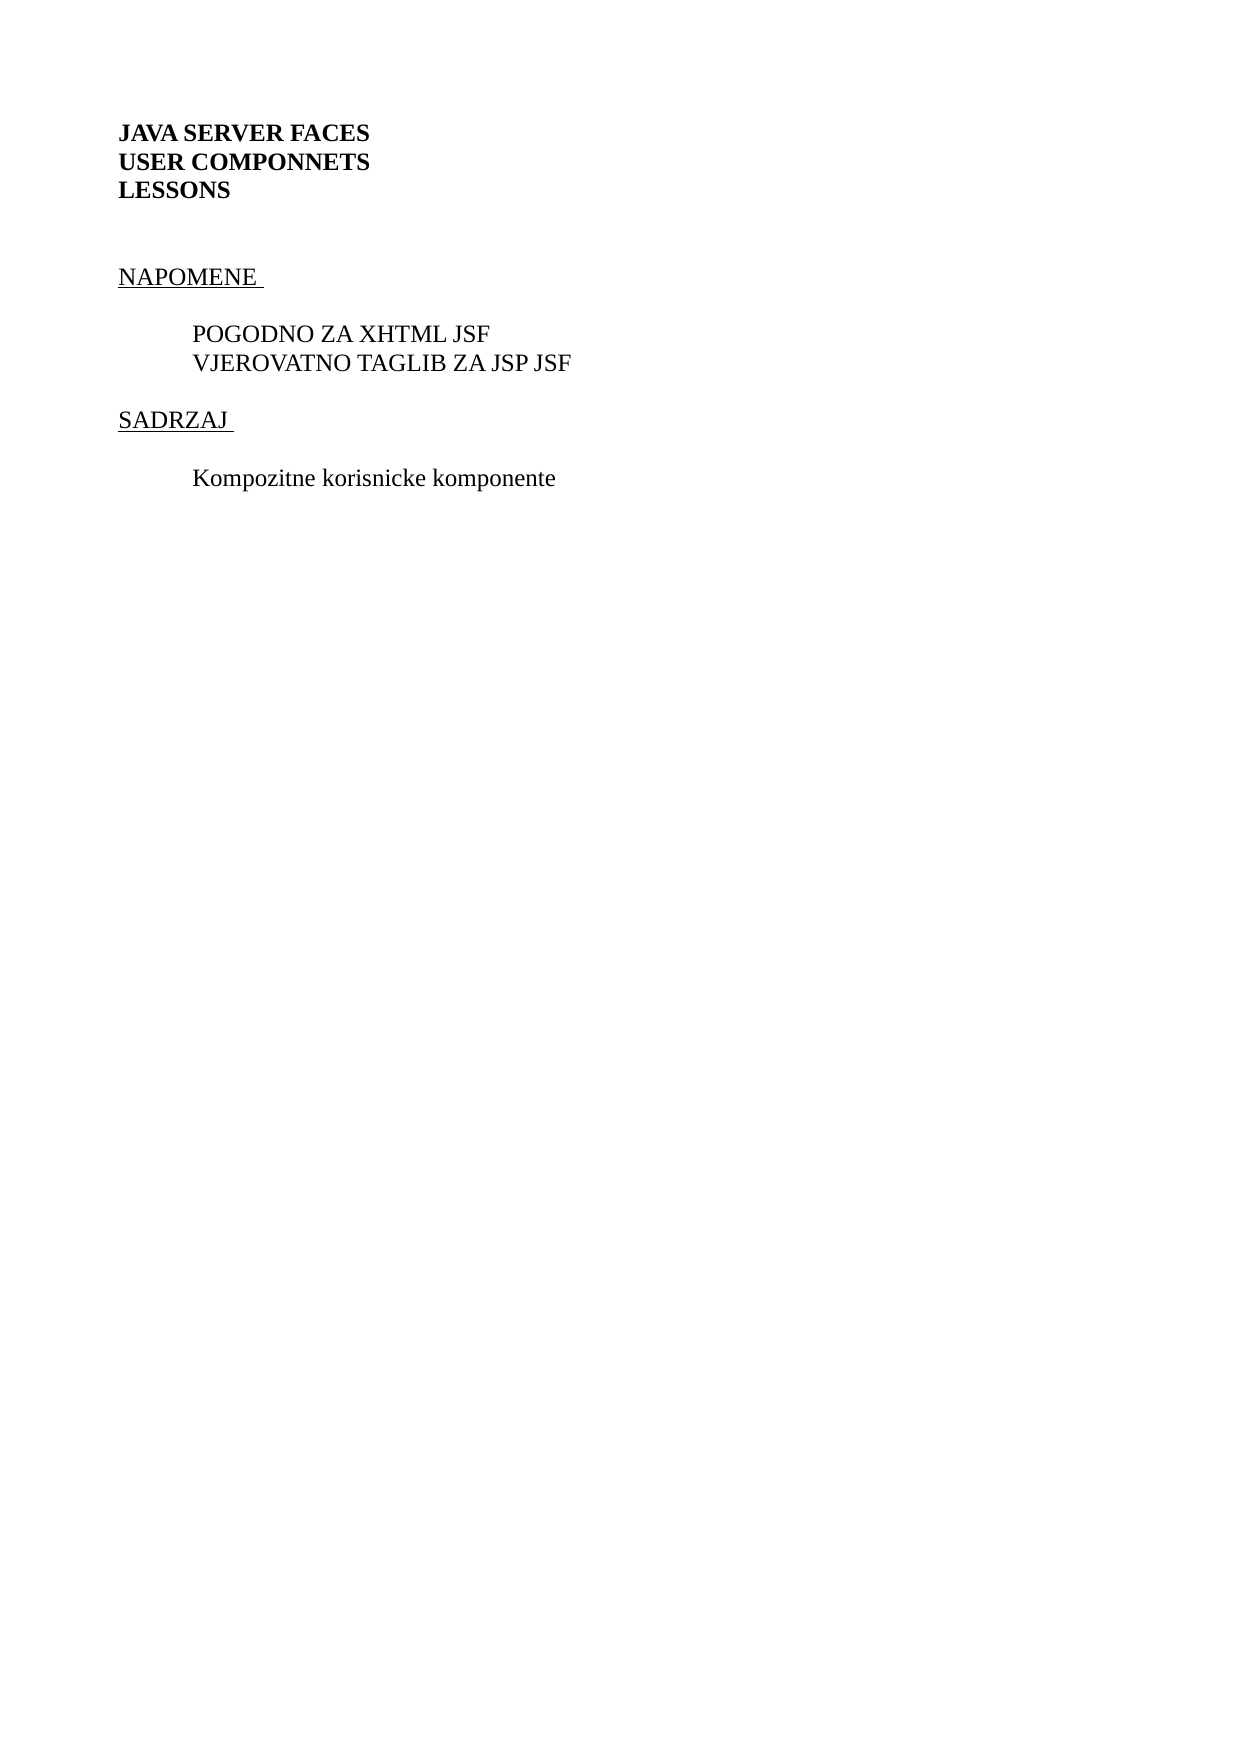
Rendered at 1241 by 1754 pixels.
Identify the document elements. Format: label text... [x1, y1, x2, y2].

text POGODNO ZA XHTML JSF [118, 319, 1122, 348]
text Kompozitne korisnicke komponente [118, 463, 1122, 492]
text SADRZAJ [118, 406, 1122, 434]
text USER COMPONNETS [118, 147, 1122, 176]
text NAPOMENE [118, 262, 1122, 291]
text VJEROVATNO TAGLIB ZA JSP JSF [118, 348, 1122, 377]
text LESSONS [118, 176, 1122, 204]
text JAVA SERVER FACES [118, 118, 1122, 147]
